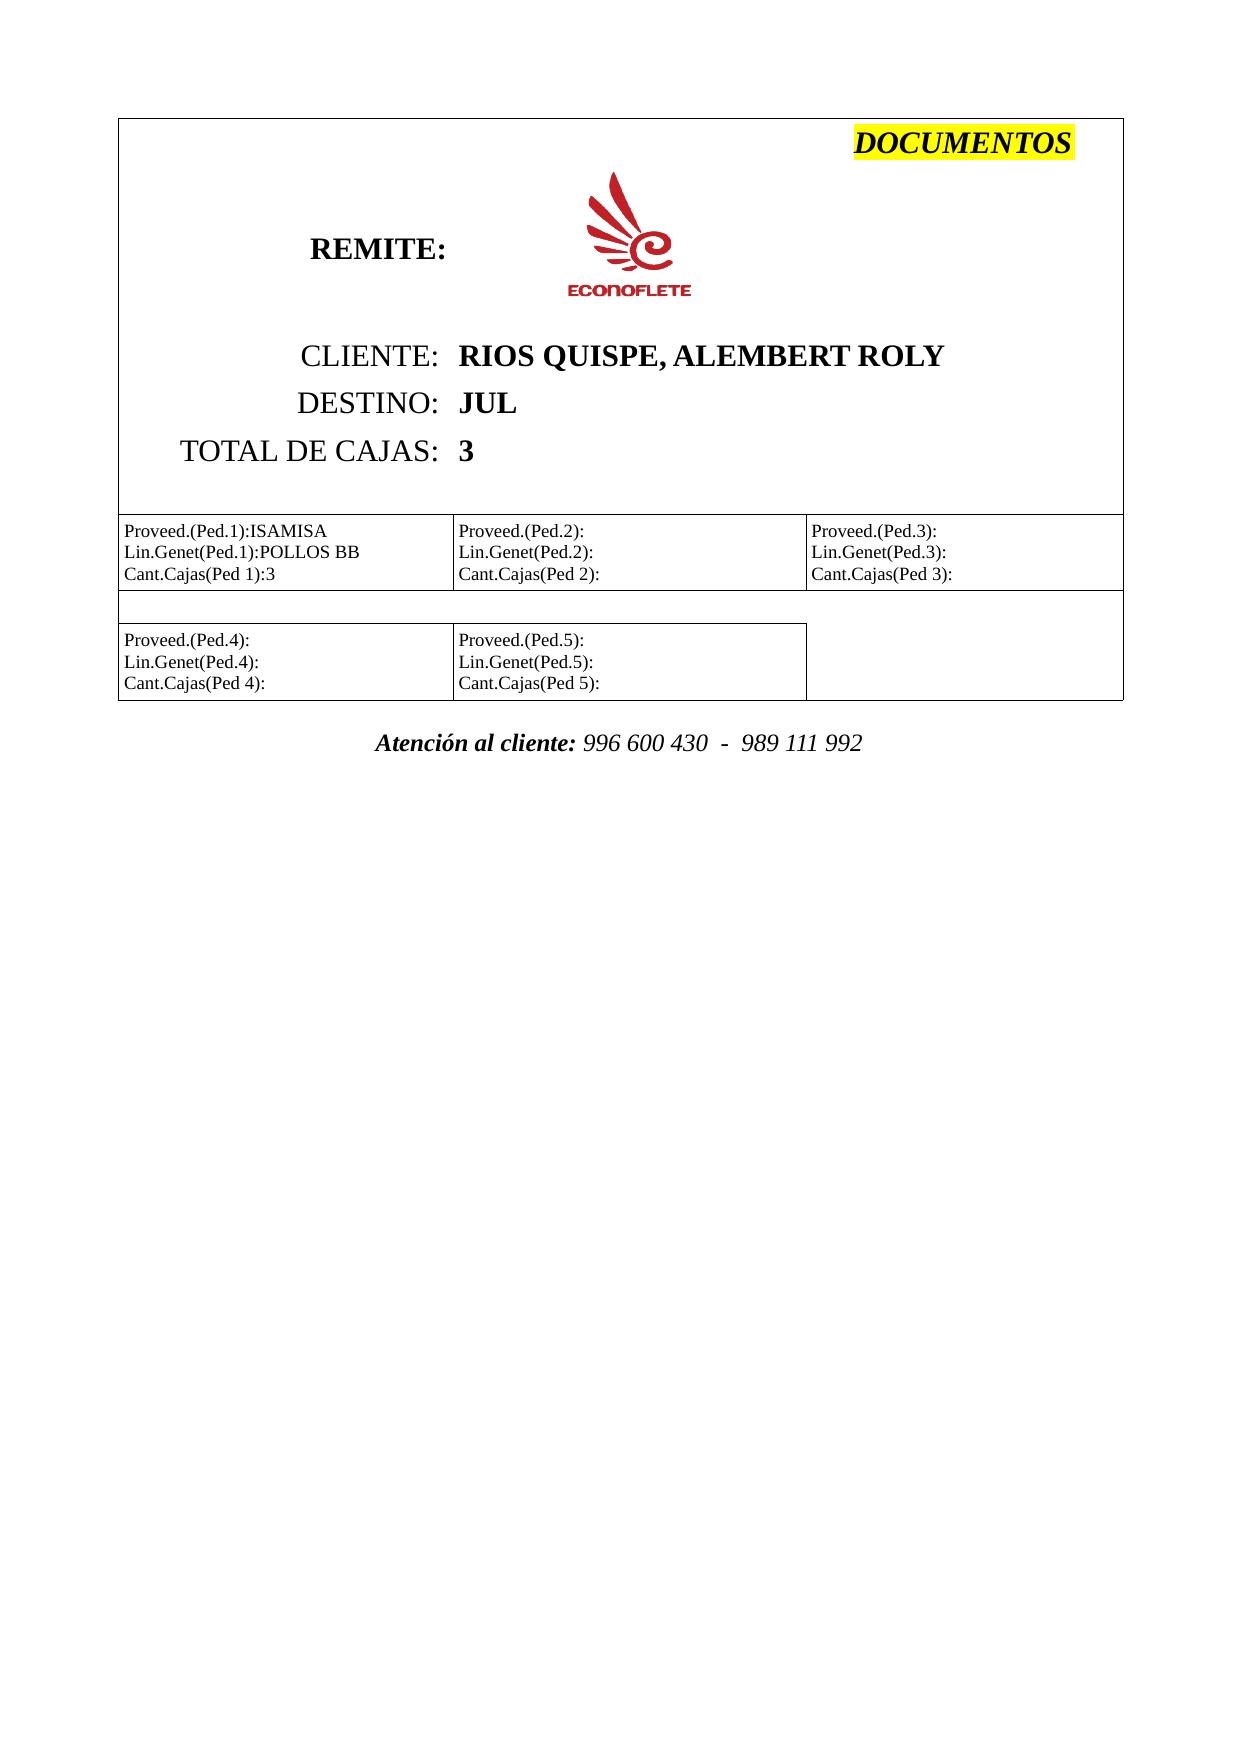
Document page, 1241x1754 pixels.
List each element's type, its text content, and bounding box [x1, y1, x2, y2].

table_header [453, 119, 806, 166]
table_cell Proveed.(Ped.1):ISAMISA Lin.Genet(Ped.1):POLLOS BB Cant.Cajas(Ped 1):3 [119, 515, 453, 590]
table_cell Proveed.(Ped.2): Lin.Genet(Ped.2): Cant.Cajas(Ped 2): [454, 515, 806, 590]
table_cell [453, 591, 806, 623]
table_cell DESTINO: [119, 379, 453, 426]
table_cell REMITE: [119, 166, 453, 332]
table_cell [806, 474, 1123, 514]
table_cell RIOS QUISPE, ALEMBERT ROLY [453, 332, 1123, 379]
table_cell [453, 474, 806, 514]
table_header DOCUMENTOS [806, 119, 1123, 166]
table_cell 3 [453, 426, 1123, 474]
picture [552, 171, 707, 297]
table_cell [806, 166, 1123, 332]
table_cell TOTAL DE CAJAS: [119, 426, 453, 474]
table_cell [807, 623, 1123, 699]
table_cell [119, 591, 453, 623]
table_cell [453, 166, 806, 332]
table_cell Proveed.(Ped.5): Lin.Genet(Ped.5): Cant.Cajas(Ped 5): [454, 624, 806, 699]
table_cell CLIENTE: [119, 332, 453, 379]
table_cell JUL [453, 379, 806, 426]
table_cell [119, 474, 453, 514]
table_cell [806, 591, 1123, 623]
table_cell [806, 379, 1123, 426]
table_cell Proveed.(Ped.4): Lin.Genet(Ped.4): Cant.Cajas(Ped 4): [119, 624, 453, 699]
text Atención al cliente: 996 600 430 - 989 111 992 [118, 728, 1122, 757]
table_header [119, 119, 453, 166]
table_cell Proveed.(Ped.3): Lin.Genet(Ped.3): Cant.Cajas(Ped 3): [807, 515, 1123, 590]
